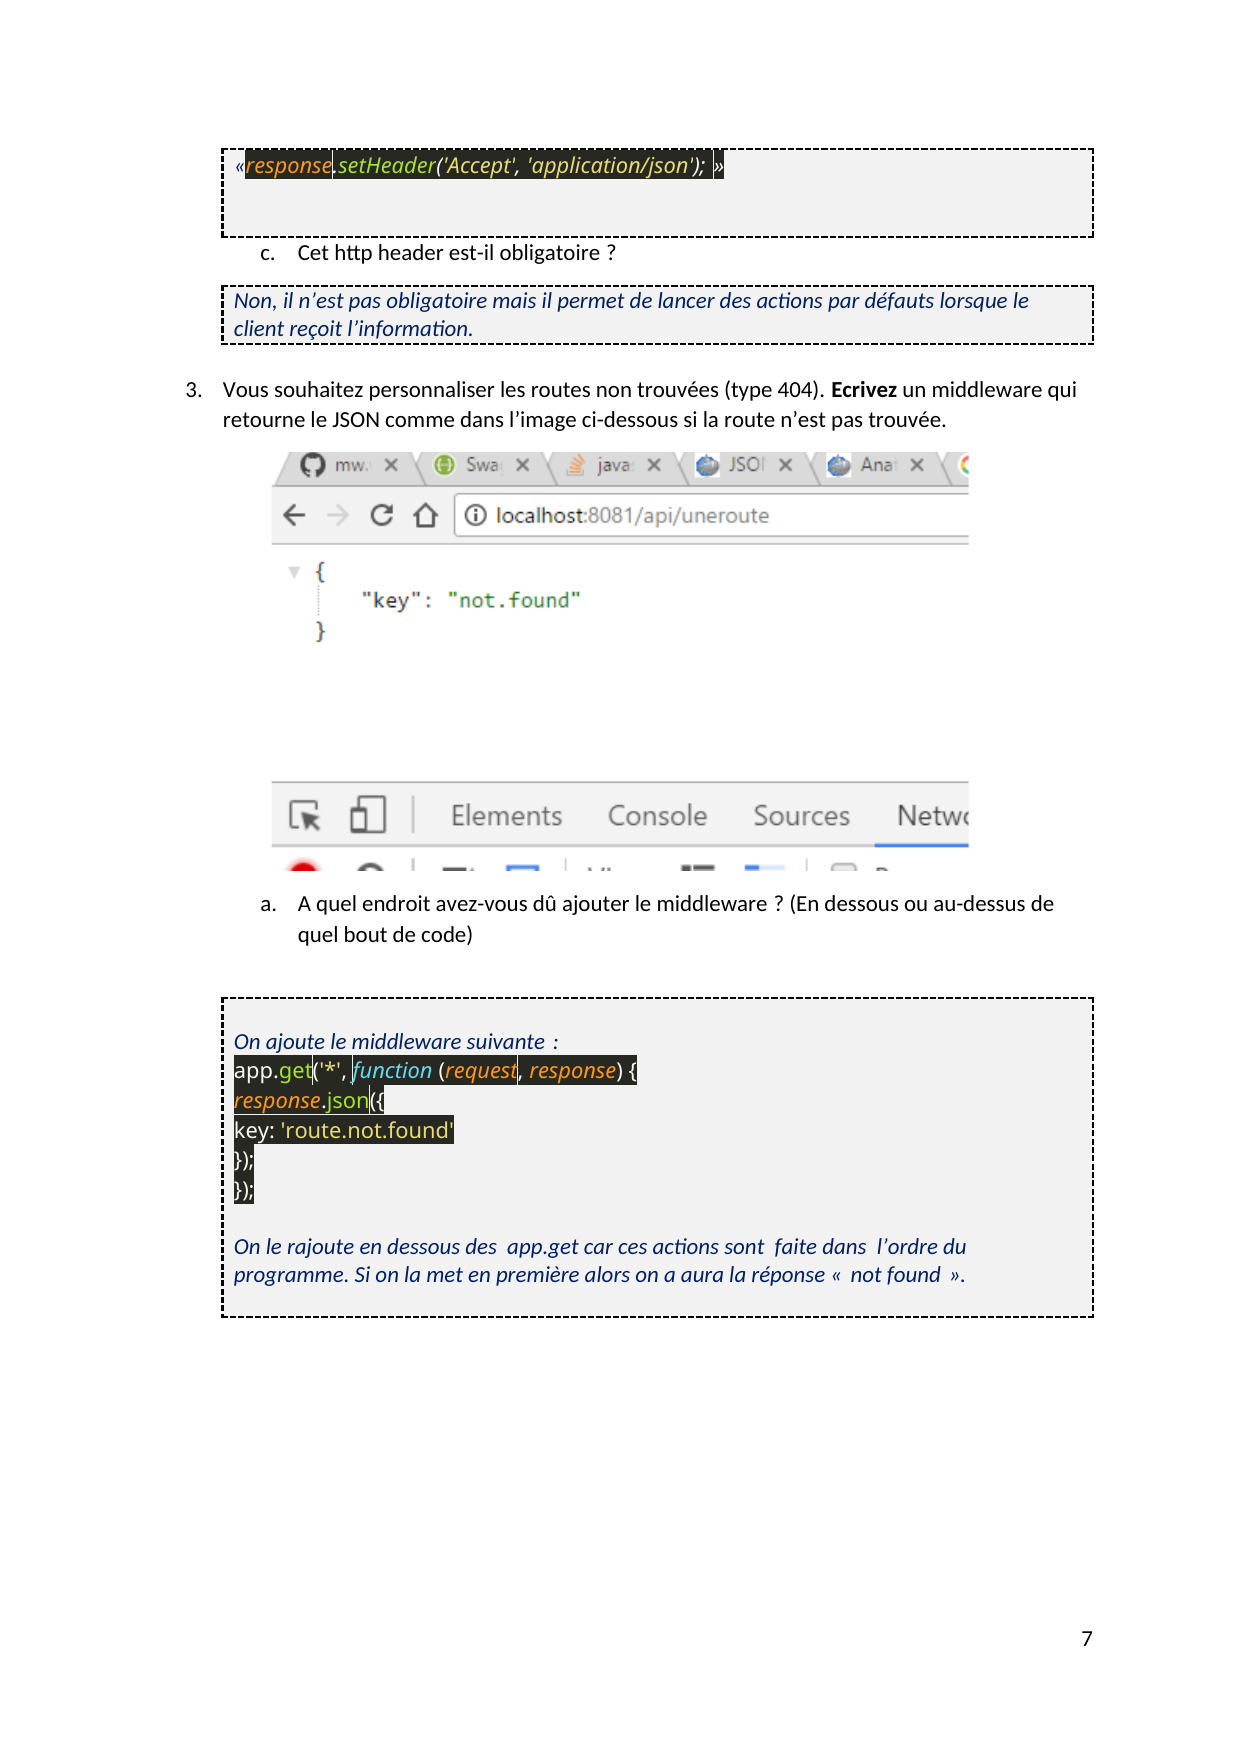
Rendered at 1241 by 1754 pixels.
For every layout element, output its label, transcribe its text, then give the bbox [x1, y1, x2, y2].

list Cet http header est-il obligatoire ? [260, 238, 1093, 266]
list A quel endroit avez-vous dû ajouter le middleware ? (En dessous ou au-dessus de quel bout de code) [260, 889, 1093, 948]
picture [271, 452, 969, 871]
table_header «response.setHeader('Accept', 'application/json'); » [223, 148, 1093, 236]
table_header On ajoute le middleware suivante : app.get('*', function (request, response) { response.json({ key: 'route.not.found' }); }); On le rajoute en dessous des app.get car ces actions sont faite dans l’ordre du programme. Si on la met en première alors on a aura la réponse « not found ». [223, 997, 1093, 1316]
list Vous souhaitez personnaliser les routes non trouvées (type 404). Ecrivez un middleware qui retourne le JSON comme dans l’image ci-dessous si la route n’est pas trouvée. [185, 375, 1093, 433]
table_header Non, il n’est pas obligatoire mais il permet de lancer des actions par défauts lorsque le client reçoit l’information. [223, 285, 1093, 343]
